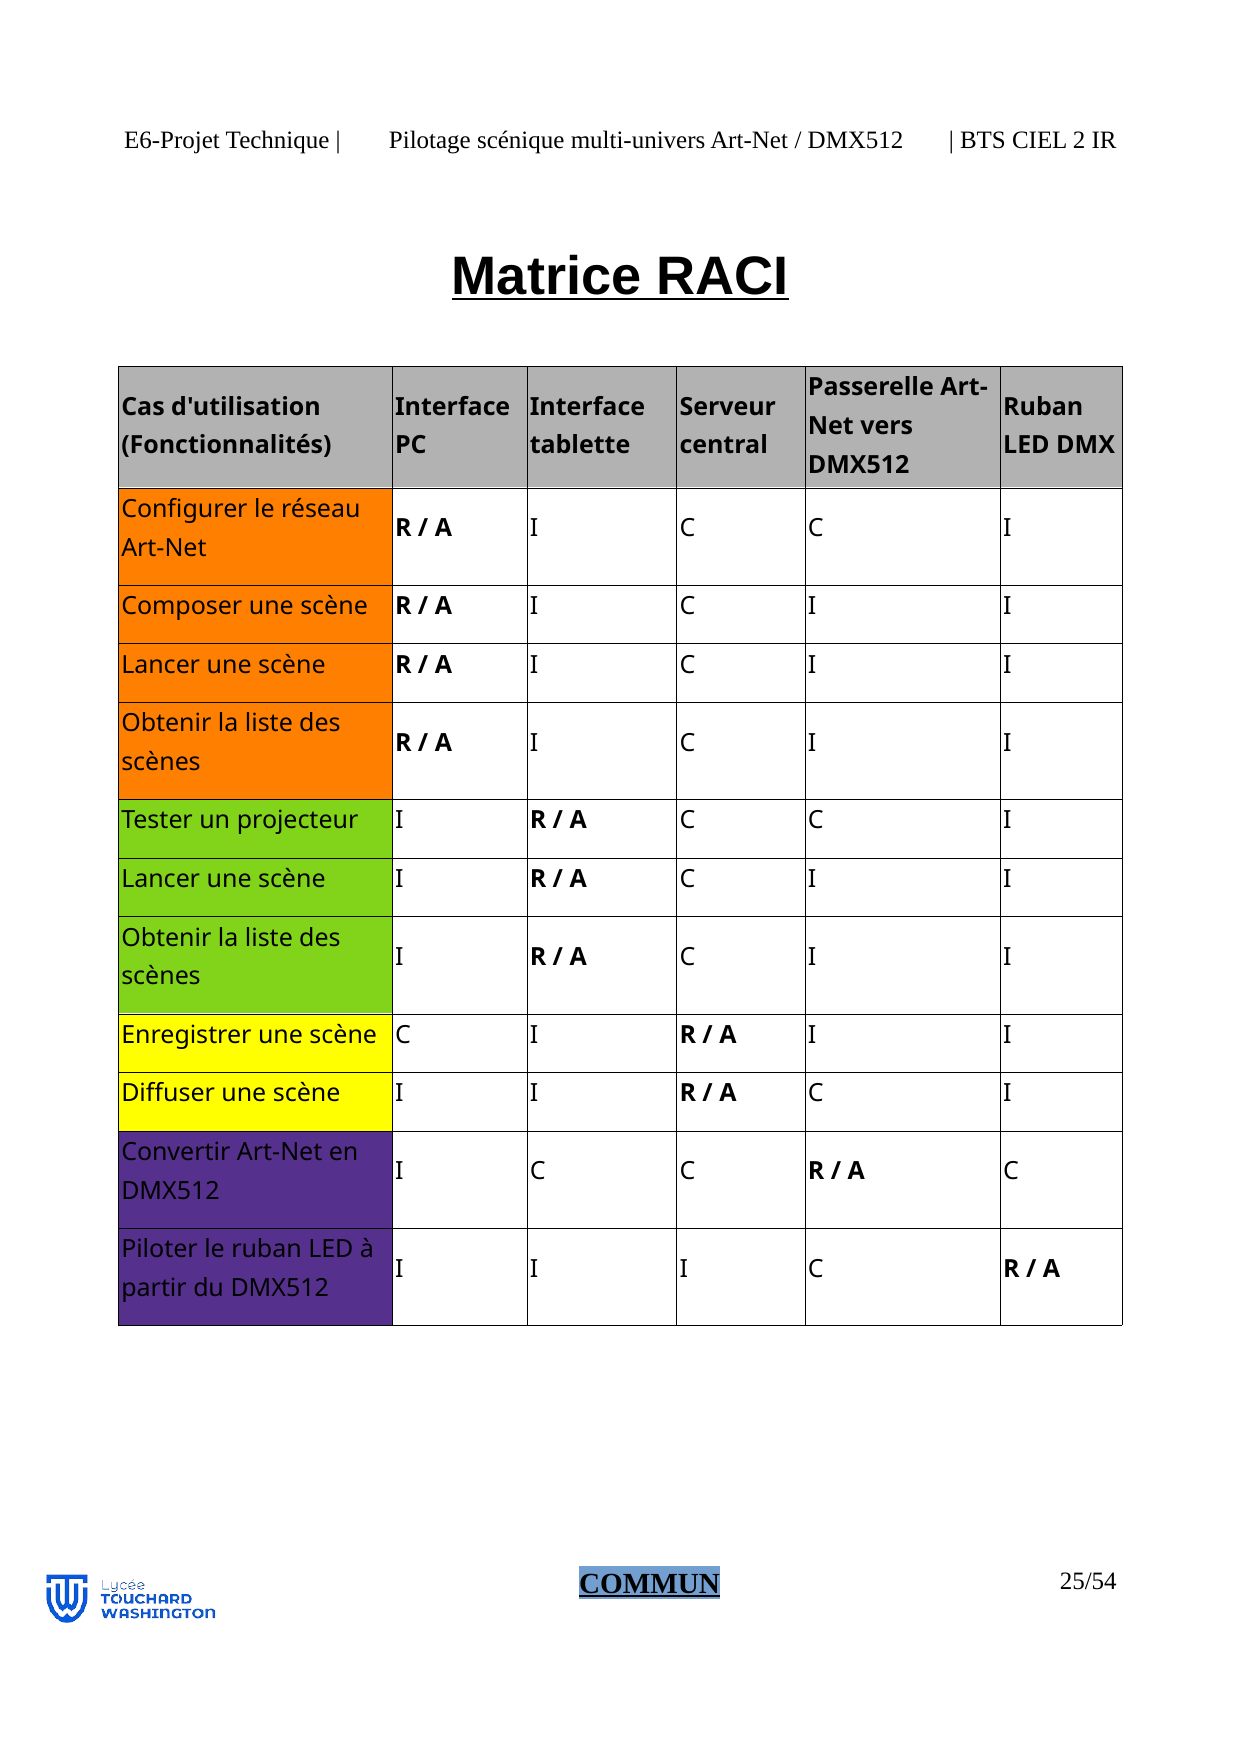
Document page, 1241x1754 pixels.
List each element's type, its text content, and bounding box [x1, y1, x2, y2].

table_header Ruban LED DMX [1001, 367, 1122, 487]
table_cell I [393, 917, 527, 1013]
table_cell C [677, 1132, 805, 1228]
table_cell I [1001, 1015, 1122, 1072]
table_cell I [393, 800, 527, 858]
table_cell R / A [393, 644, 527, 702]
table_cell I [1001, 917, 1122, 1013]
table_cell I [393, 1073, 527, 1131]
table_cell I [1001, 800, 1122, 858]
table_cell I [393, 859, 527, 916]
table_cell I [528, 586, 676, 643]
table_cell Obtenir la liste des scènes [119, 917, 392, 1013]
table_cell I [806, 1015, 1000, 1072]
table_cell I [528, 1229, 676, 1325]
picture [119, 1560, 256, 1606]
table_cell C [677, 859, 805, 916]
table_header Passerelle Art-Net vers DMX512 [806, 367, 1000, 487]
table_cell I [806, 586, 1000, 643]
table_header Serveur central [677, 367, 805, 487]
table_cell I [1001, 1073, 1122, 1131]
table_cell R / A [528, 859, 676, 916]
table_cell R / A [1001, 1229, 1122, 1325]
table_cell R / A [393, 703, 527, 799]
table_cell Enregistrer une scène [119, 1015, 392, 1072]
table_cell Diffuser une scène [119, 1073, 392, 1131]
table_cell I [806, 703, 1000, 799]
table_cell I [393, 1132, 527, 1228]
table_cell C [677, 703, 805, 799]
table_cell C [677, 800, 805, 858]
table_cell Lancer une scène [119, 644, 392, 702]
picture [6, 1537, 256, 1661]
table_cell R / A [677, 1073, 805, 1131]
table_cell C [677, 489, 805, 585]
table_cell C [528, 1132, 676, 1228]
table_cell C [677, 917, 805, 1013]
table_cell I [677, 1229, 805, 1325]
table_cell I [528, 489, 676, 585]
table_cell I [1001, 859, 1122, 916]
table_header Cas d'utilisation (Fonctionnalités) [119, 367, 392, 487]
table_cell I [528, 644, 676, 702]
table_cell R / A [393, 489, 527, 585]
subtitle Matrice RACI [118, 244, 1122, 306]
table_cell R / A [528, 800, 676, 858]
table_cell C [806, 1229, 1000, 1325]
table_cell R / A [393, 586, 527, 643]
table_cell I [393, 1229, 527, 1325]
table_cell R / A [806, 1132, 1000, 1228]
table_cell Composer une scène [119, 586, 392, 643]
table_cell C [393, 1015, 527, 1072]
table_cell C [806, 489, 1000, 585]
table_cell C [677, 644, 805, 702]
table_header Interface tablette [528, 367, 676, 487]
table_cell R / A [677, 1015, 805, 1072]
table_cell C [1001, 1132, 1122, 1228]
table_cell I [1001, 586, 1122, 643]
table_cell Obtenir la liste des scènes [119, 703, 392, 799]
table_cell Piloter le ruban LED à partir du DMX512 [119, 1229, 392, 1325]
table_cell Convertir Art-Net en DMX512 [119, 1132, 392, 1228]
table_cell C [677, 586, 805, 643]
table_cell I [1001, 703, 1122, 799]
table_cell R / A [528, 917, 676, 1013]
table_cell C [806, 1073, 1000, 1131]
table_cell I [806, 644, 1000, 702]
table_cell I [806, 859, 1000, 916]
table_cell I [1001, 644, 1122, 702]
table_cell Lancer une scène [119, 859, 392, 916]
table_cell Tester un projecteur [119, 800, 392, 858]
table_cell I [528, 703, 676, 799]
table_cell Configurer le réseau Art-Net [119, 489, 392, 585]
table_cell I [528, 1073, 676, 1131]
table_header Interface PC [393, 367, 527, 487]
table_cell C [806, 800, 1000, 858]
table_cell I [528, 1015, 676, 1072]
table_cell I [806, 917, 1000, 1013]
table_cell I [1001, 489, 1122, 585]
